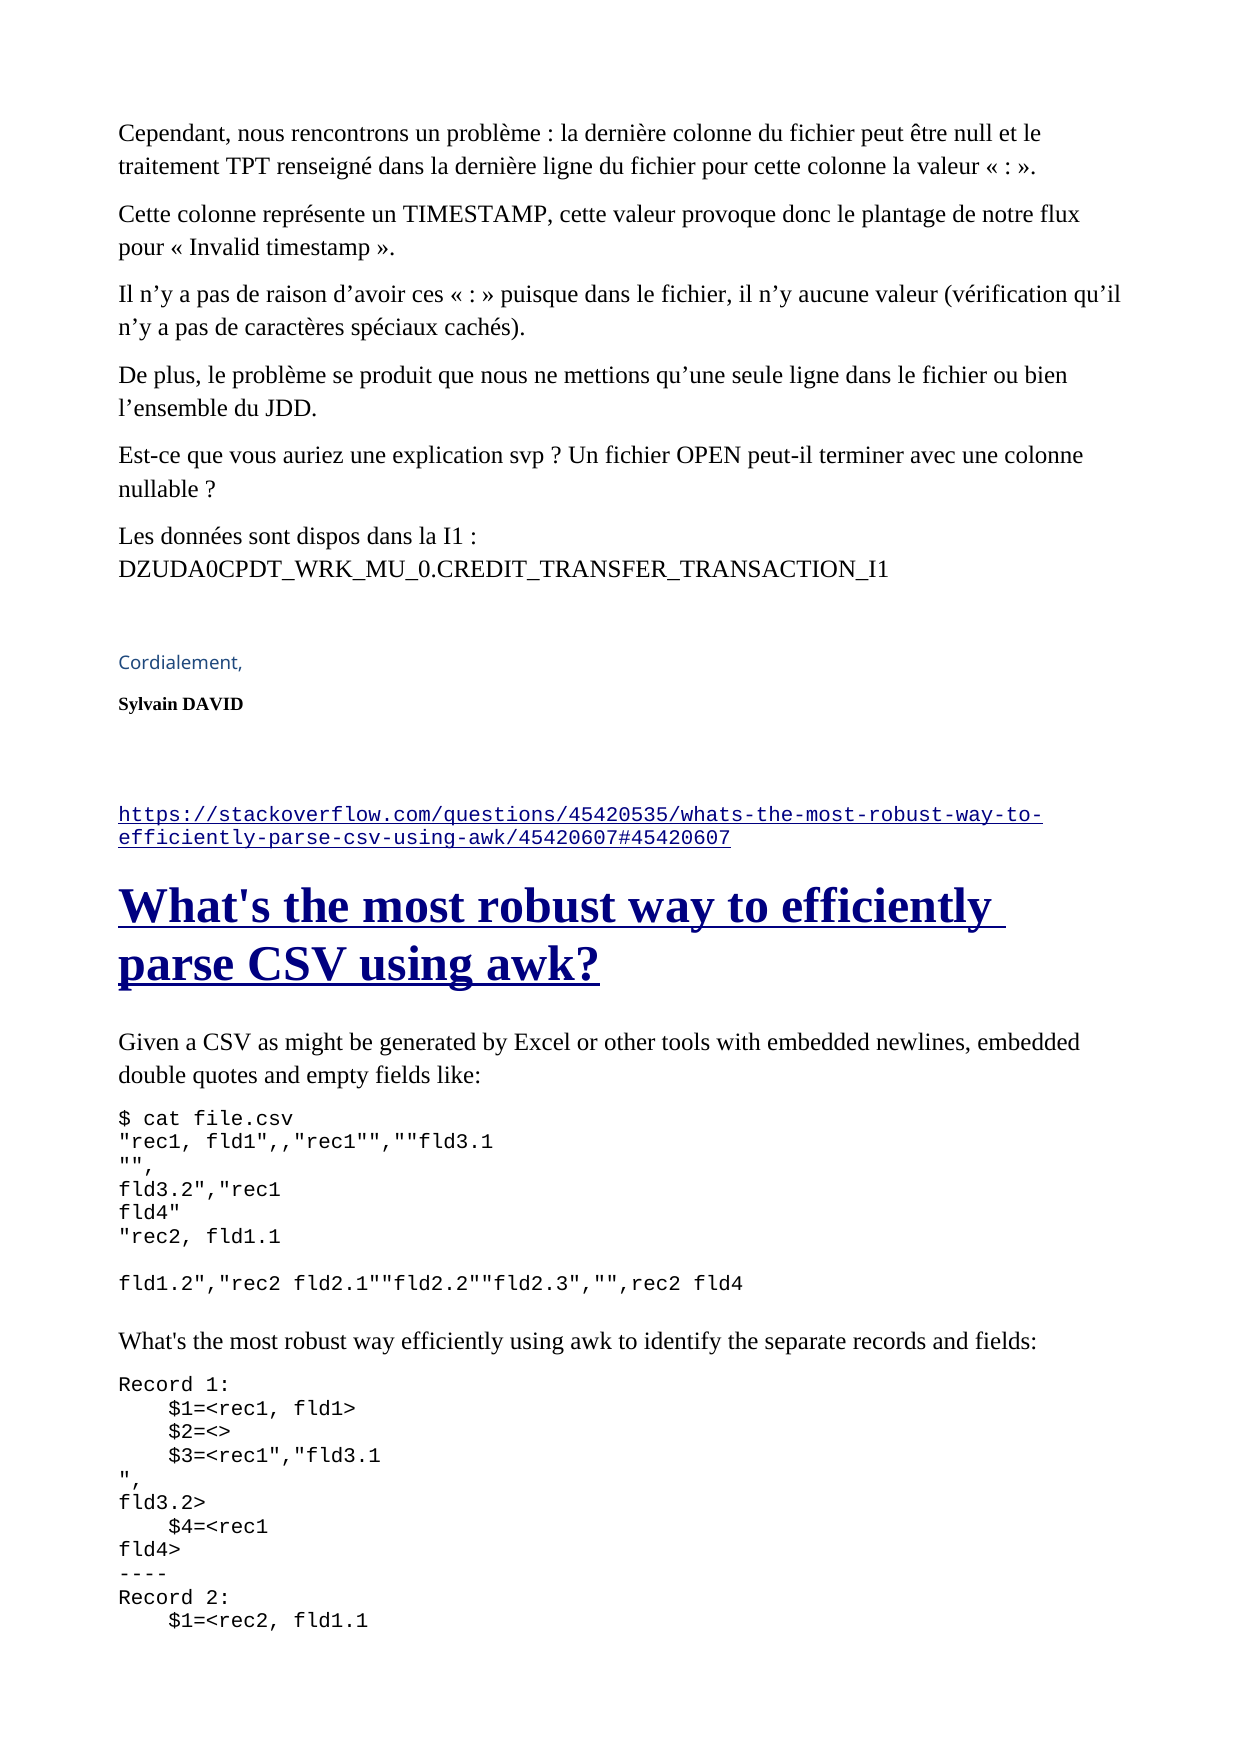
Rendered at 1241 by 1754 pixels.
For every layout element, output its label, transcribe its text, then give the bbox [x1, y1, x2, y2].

text "", [118, 1155, 1122, 1179]
text What's the most robust way efficiently using awk to identify the separate records and fields: [118, 1326, 1122, 1355]
text fld4" [118, 1202, 1122, 1226]
text Il n’y a pas de raison d’avoir ces « : » puisque dans le fichier, il n’y aucune valeur (vérification qu’il n’y a pas de caractères spéciaux cachés). [118, 279, 1122, 341]
text Cette colonne représente un TIMESTAMP, cette valeur provoque donc le plantage de notre flux pour « Invalid timestamp ». [118, 199, 1122, 261]
text https://stackoverflow.com/questions/45420535/whats-the-most-robust-way-to-efficiently-parse-csv-using-awk/45420607#45420607 [118, 804, 1122, 851]
text De plus, le problème se produit que nous ne mettions qu’une seule ligne dans le fichier ou bien l’ensemble du JDD. [118, 360, 1122, 422]
text Cependant, nous rencontrons un problème : la dernière colonne du fichier peut être null et le traitement TPT renseigné dans la dernière ligne du fichier pour cette colonne la valeur « : ». [118, 118, 1122, 180]
text Record 2: [118, 1587, 1122, 1610]
text ---- [118, 1563, 1122, 1587]
text "rec2, fld1.1 [118, 1226, 1122, 1249]
text $ cat file.csv [118, 1108, 1122, 1131]
text $3=<rec1","fld3.1 [118, 1445, 1122, 1468]
text Given a CSV as might be generated by Excel or other tools with embedded newlines, embedded double quotes and empty fields like: [118, 1027, 1122, 1089]
subtitle What's the most robust way to efficiently parse CSV using awk? [118, 876, 1122, 991]
text $1=<rec2, fld1.1 [118, 1610, 1122, 1634]
text Est-ce que vous auriez une explication svp ? Un fichier OPEN peut-il terminer avec une colonne nullable ? [118, 441, 1122, 502]
text fld1.2","rec2 fld2.1""fld2.2""fld2.3","",rec2 fld4 [118, 1273, 1122, 1297]
text fld4> [118, 1539, 1122, 1563]
text $2=<> [118, 1421, 1122, 1445]
text Sylvain DAVID [118, 693, 1122, 715]
text $1=<rec1, fld1> [118, 1398, 1122, 1421]
text ", [118, 1468, 1122, 1492]
text Les données sont dispos dans la I1 : DZUDA0CPDT_WRK_MU_0.CREDIT_TRANSFER_TRANSACTION_I1 [118, 521, 1122, 583]
text "rec1, fld1",,"rec1"",""fld3.1 [118, 1131, 1122, 1155]
text Cordialement, [118, 649, 1122, 675]
text $4=<rec1 [118, 1516, 1122, 1539]
text Record 1: [118, 1374, 1122, 1398]
text fld3.2> [118, 1492, 1122, 1516]
text fld3.2","rec1 [118, 1179, 1122, 1202]
